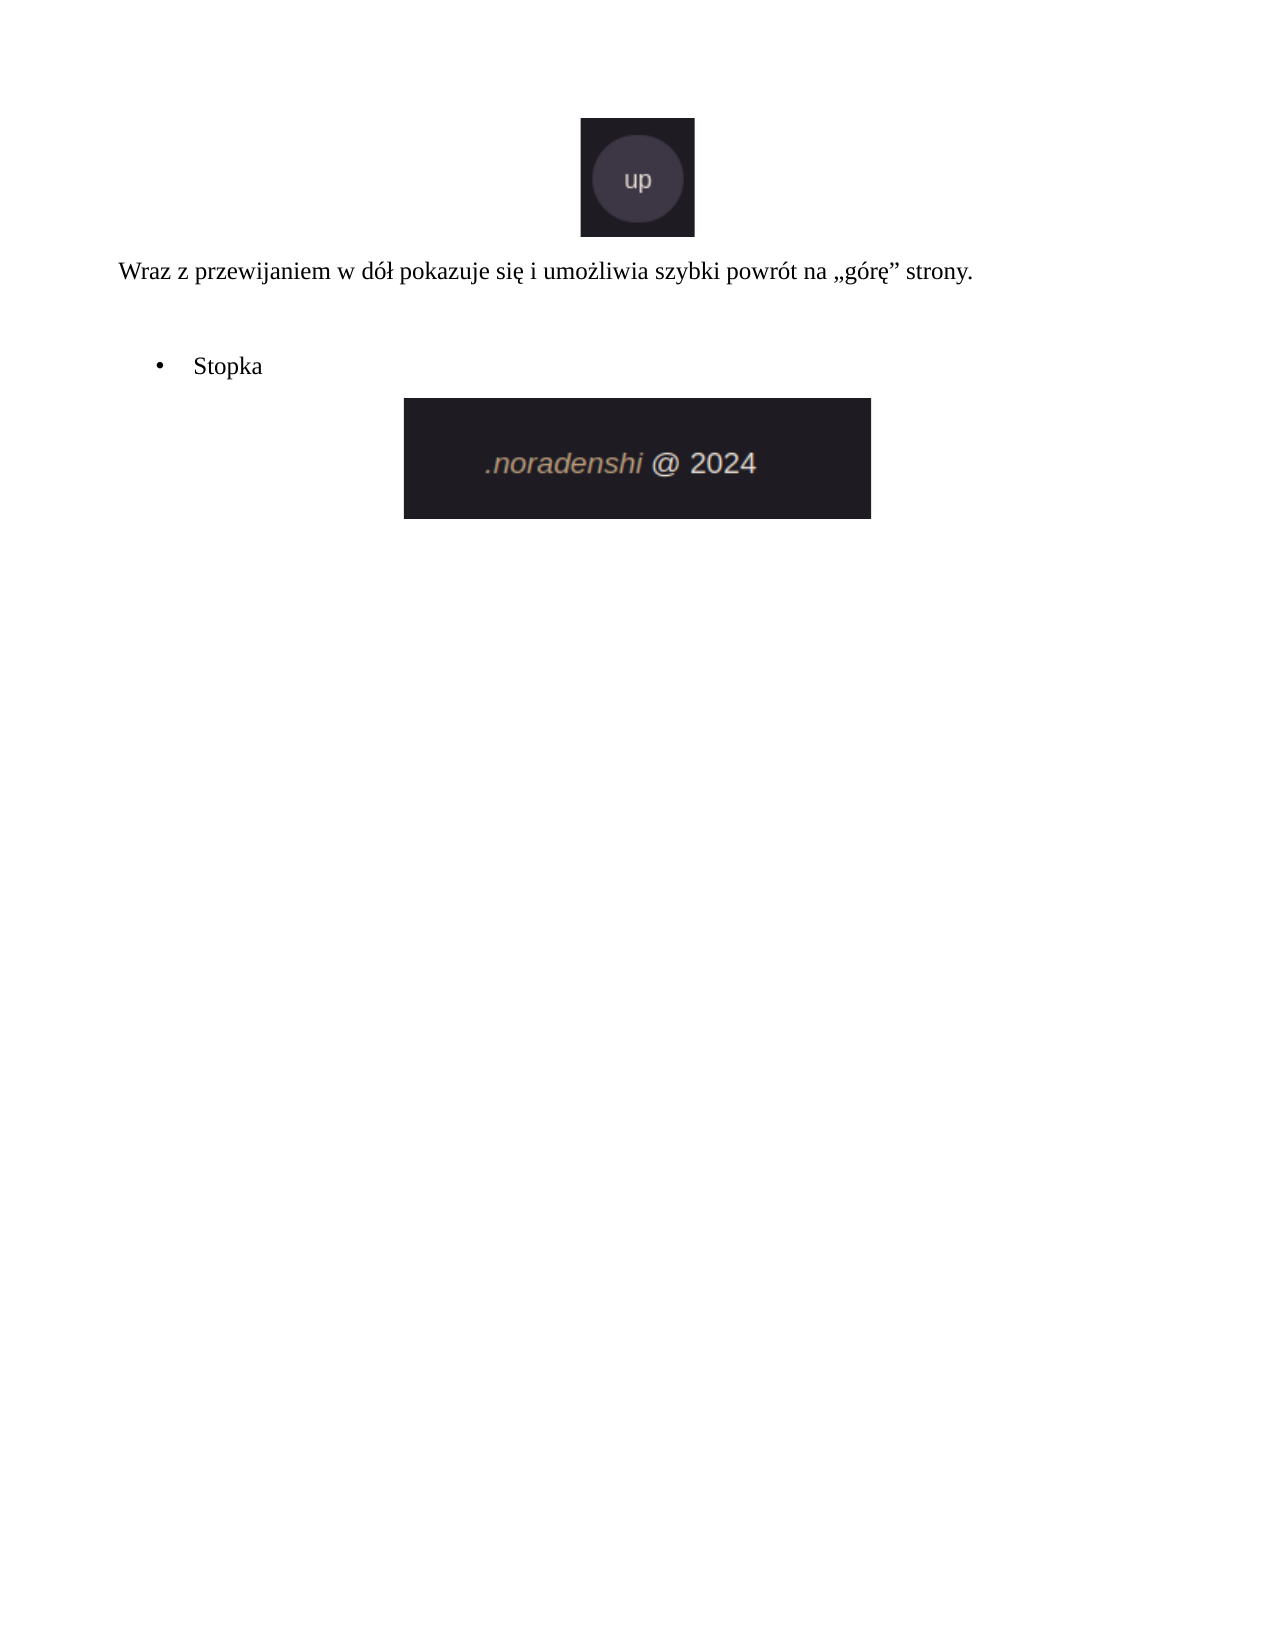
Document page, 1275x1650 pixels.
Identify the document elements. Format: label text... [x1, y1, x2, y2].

picture [403, 398, 872, 519]
picture [580, 118, 695, 237]
text Wraz z przewijaniem w dół pokazuje się i umożliwia szybki powrót na „górę” strony. [118, 256, 1157, 284]
list Stopka [156, 351, 1157, 380]
